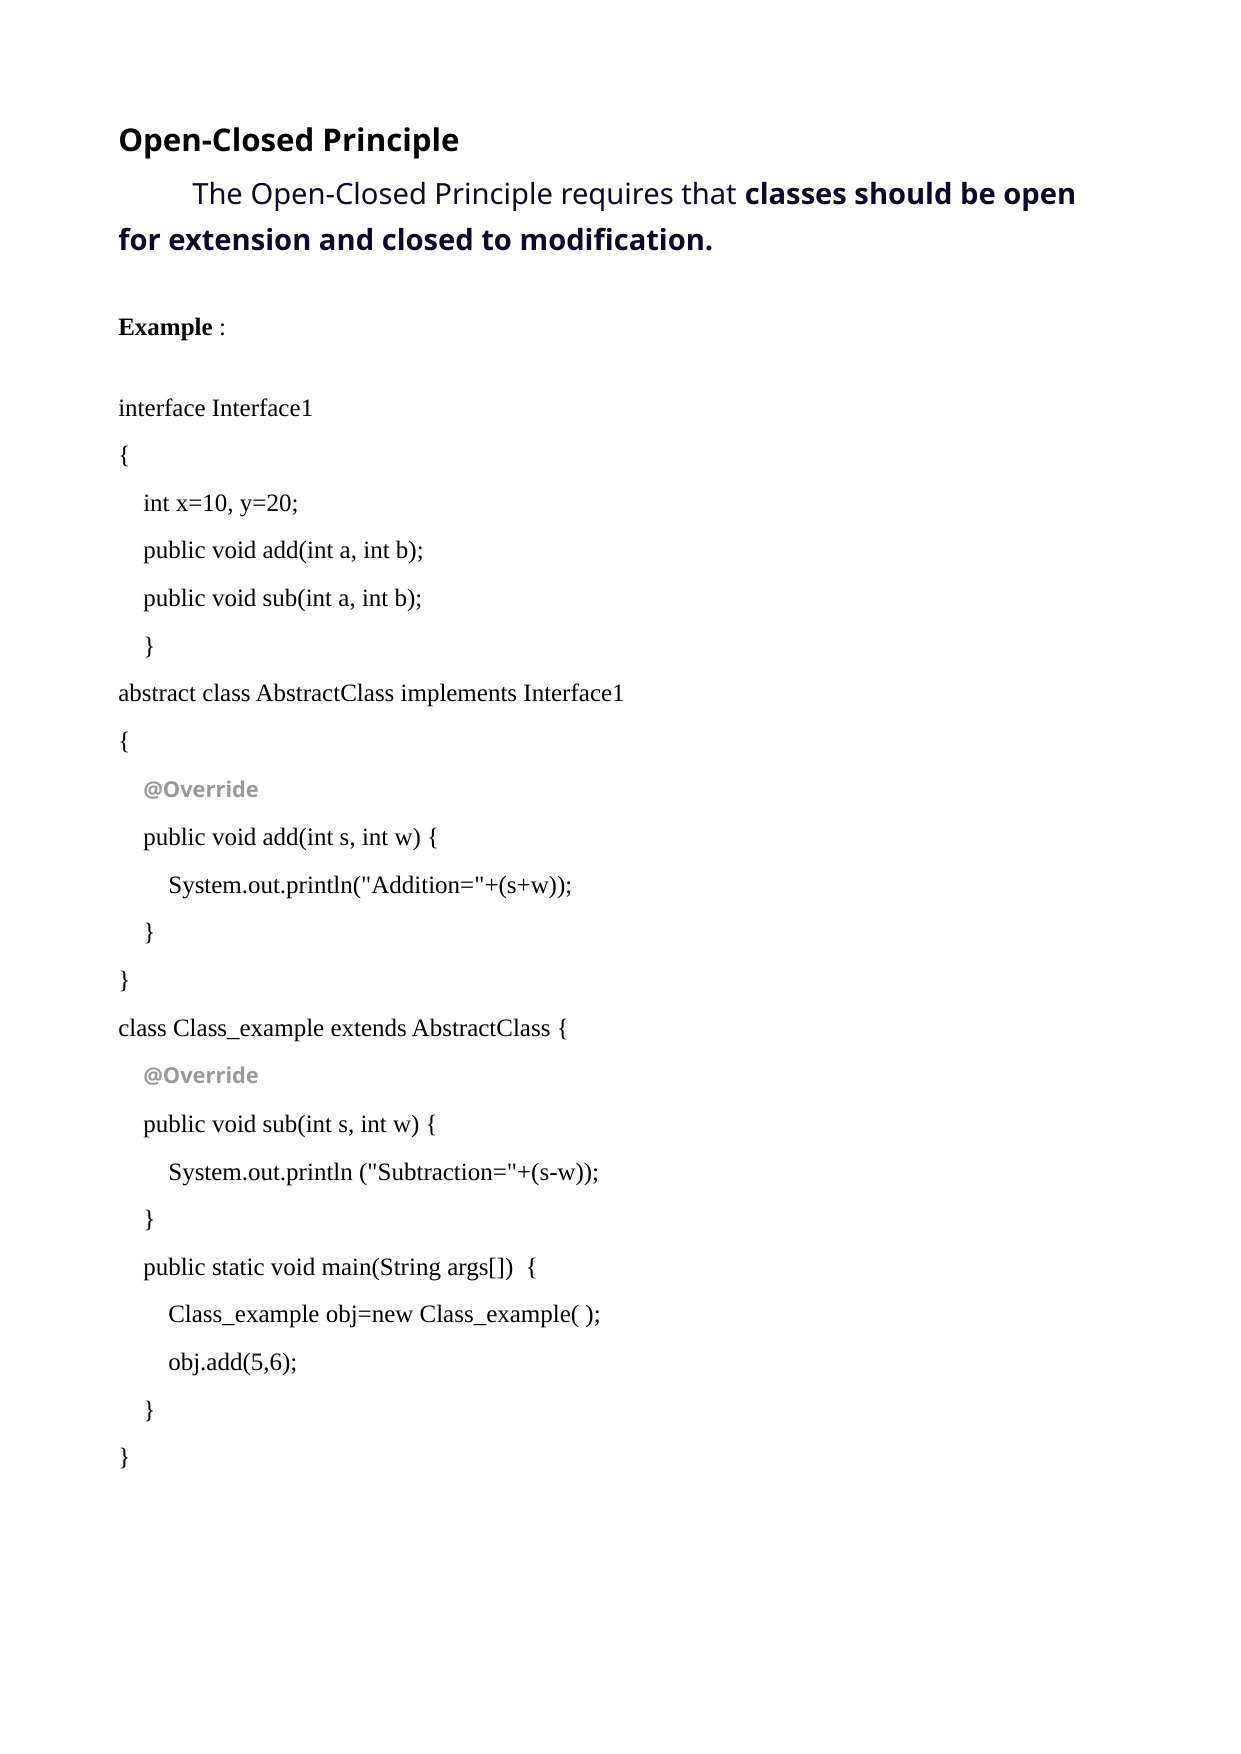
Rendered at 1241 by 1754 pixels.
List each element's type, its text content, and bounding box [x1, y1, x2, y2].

text } [118, 917, 1122, 946]
text } [118, 631, 1122, 659]
text interface Interface1 [118, 393, 1122, 421]
text class Class_example extends AbstractClass { [118, 1013, 1122, 1041]
text @Override [118, 773, 1122, 803]
text obj.add(5,6); [118, 1347, 1122, 1376]
text { [118, 726, 1122, 755]
text public void add(int s, int w) { [118, 822, 1122, 851]
text System.out.println("Addition="+(s+w)); [118, 870, 1122, 899]
text Example : [118, 312, 1122, 374]
text public static void main(String args[]) { [118, 1252, 1122, 1281]
subtitle Open-Closed Principle [118, 118, 1122, 161]
text } [118, 1395, 1122, 1423]
text public void sub(int s, int w) { [118, 1109, 1122, 1138]
text The Open-Closed Principle requires that classes should be open for extension and closed to modification. [118, 173, 1122, 258]
text @Override [118, 1060, 1122, 1090]
text { [118, 440, 1122, 469]
text System.out.println ("Subtraction="+(s-w)); [118, 1157, 1122, 1185]
text } [118, 965, 1122, 994]
text public void sub(int a, int b); [118, 583, 1122, 612]
text int x=10, y=20; [118, 488, 1122, 517]
text } [118, 1442, 1122, 1471]
text abstract class AbstractClass implements Interface1 [118, 678, 1122, 707]
text public void add(int a, int b); [118, 536, 1122, 564]
text } [118, 1204, 1122, 1233]
text Class_example obj=new Class_example( ); [118, 1299, 1122, 1328]
